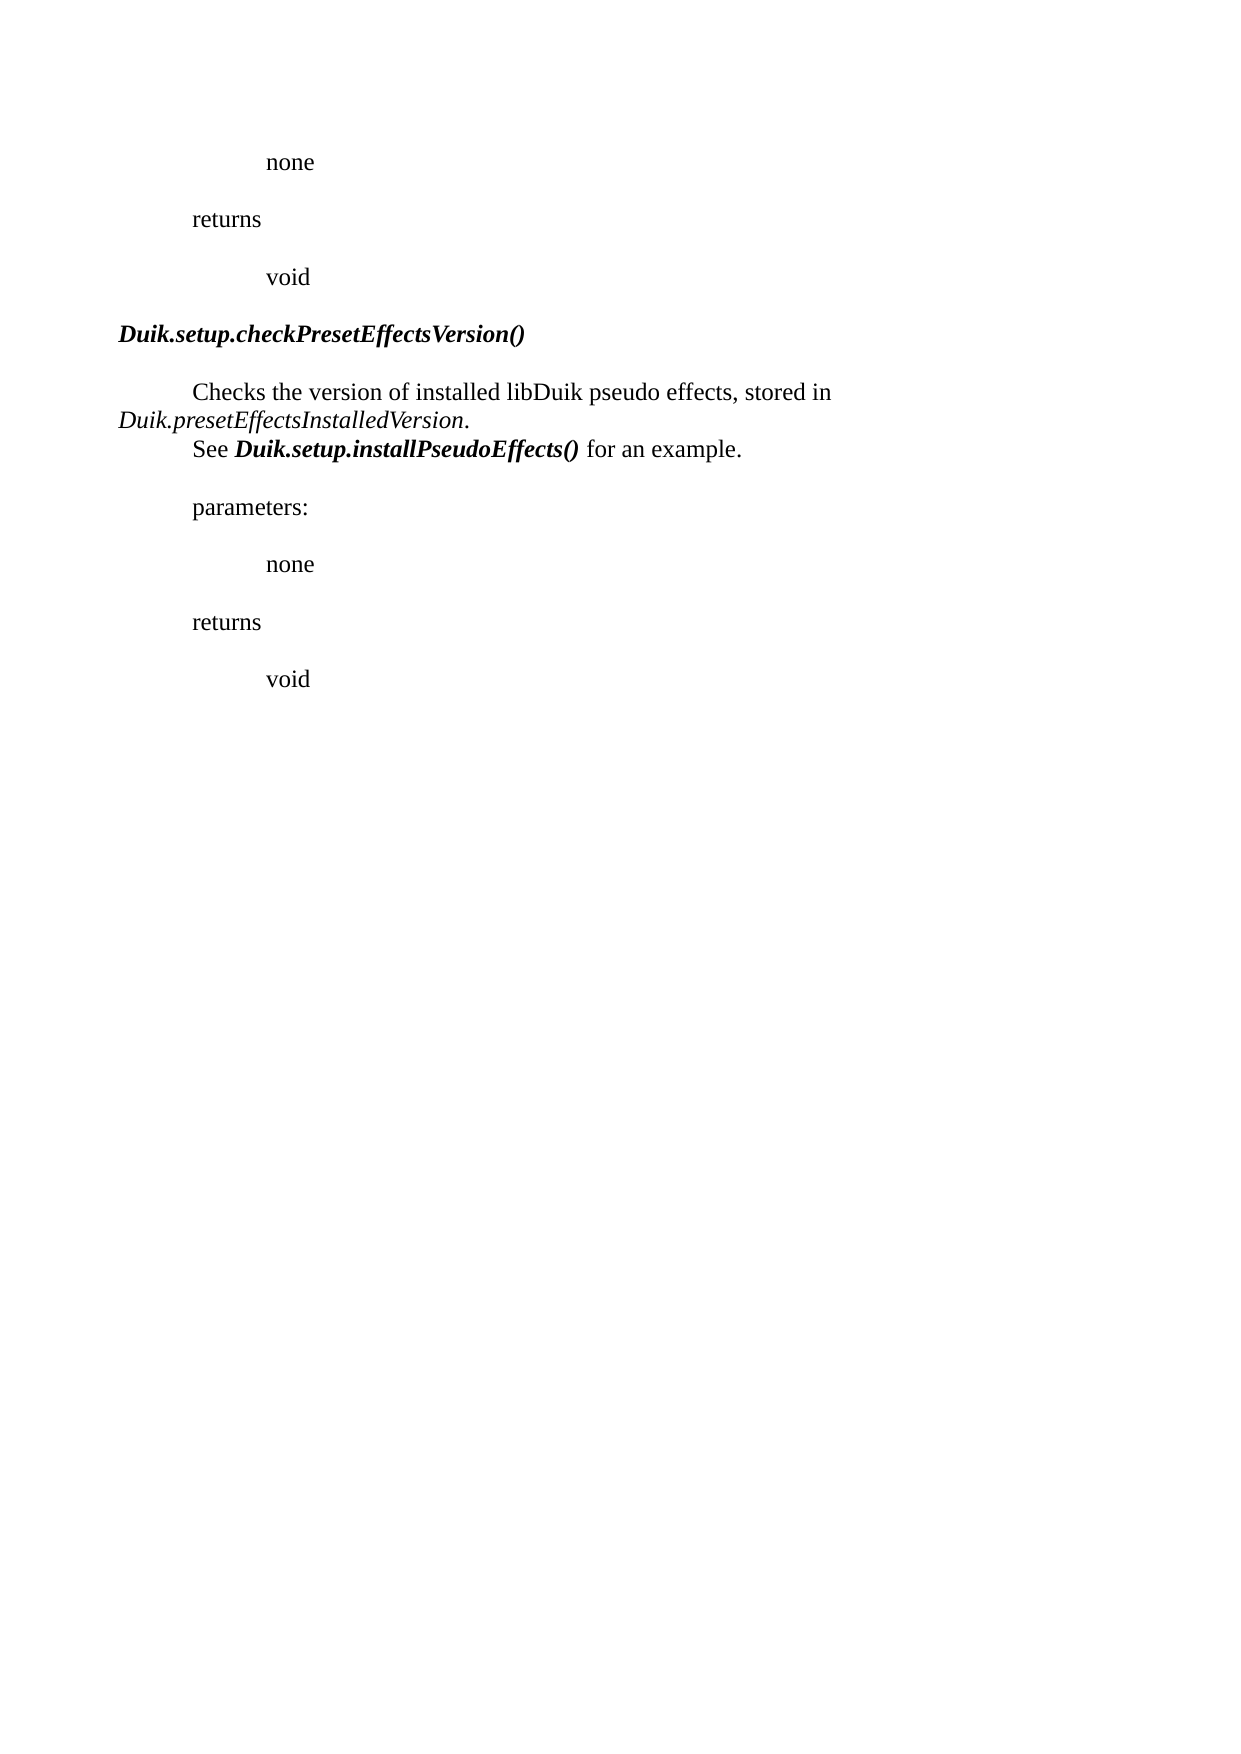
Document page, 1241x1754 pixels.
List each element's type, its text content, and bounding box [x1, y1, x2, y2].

text none [118, 549, 1122, 578]
text Checks the version of installed libDuik pseudo effects, stored in Duik.presetEffectsInstalledVersion. [118, 377, 1122, 434]
text void [118, 262, 1122, 291]
text See Duik.setup.installPseudoEffects() for an example. [118, 434, 1122, 463]
text none [118, 147, 1122, 176]
text void [118, 664, 1122, 693]
text parameters: [118, 492, 1122, 521]
text returns [118, 204, 1122, 233]
text returns [118, 607, 1122, 636]
text Duik.setup.checkPresetEffectsVersion() [118, 319, 1122, 348]
